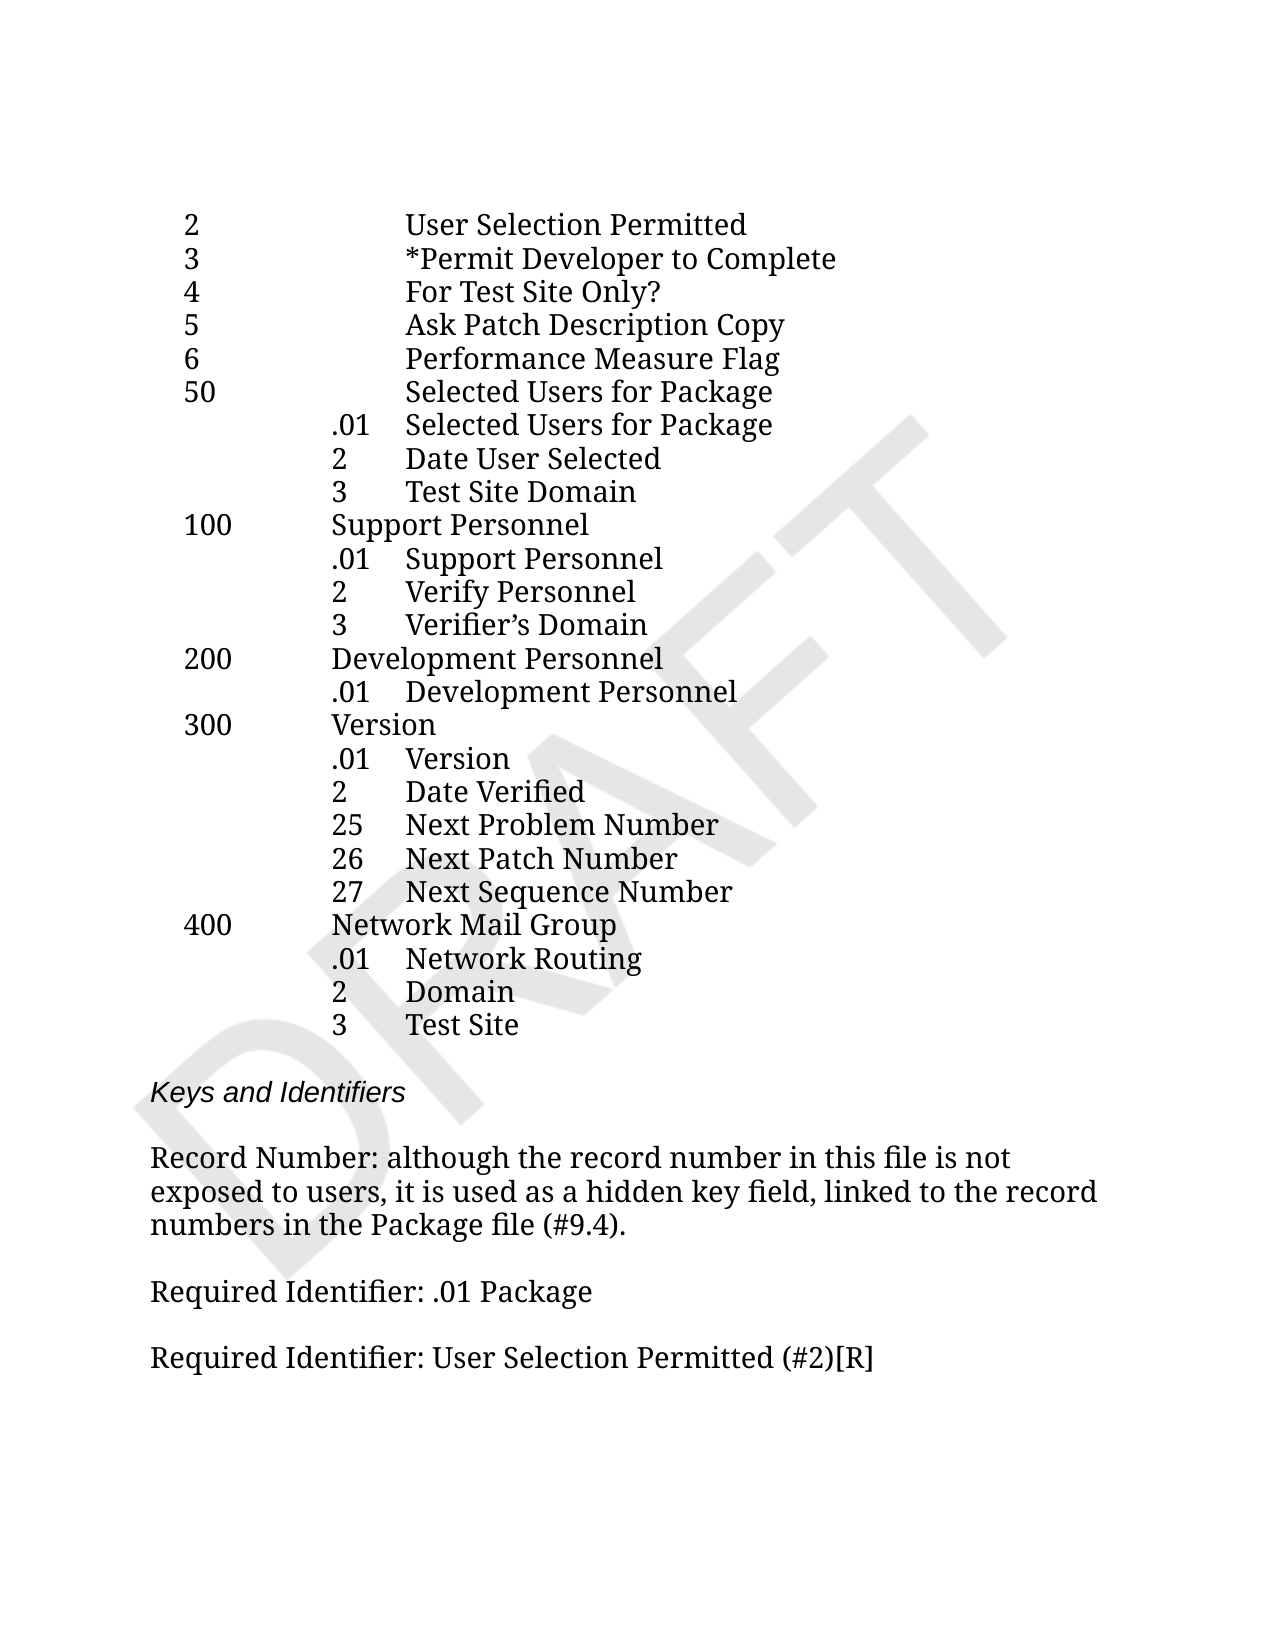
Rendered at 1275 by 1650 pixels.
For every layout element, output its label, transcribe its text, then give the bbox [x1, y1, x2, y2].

text Required Identifier: .01 Package [150, 1276, 1125, 1309]
list 2 Date User Selected [183, 442, 1125, 476]
list 300 Version [183, 709, 1125, 742]
list 26 Next Patch Number [183, 842, 1125, 876]
list 2 Verify Personnel [183, 576, 1125, 609]
list 3 Test Site Domain [183, 476, 1125, 509]
list 2 User Selection Permitted [183, 209, 1125, 242]
list 2 Domain [183, 976, 1125, 1009]
list 2 Date Verified [183, 776, 1125, 809]
list 400 Network Mail Group [183, 909, 1125, 942]
list 3 Test Site [183, 1009, 1125, 1042]
picture [237, 1042, 1038, 1076]
list .01 Version [183, 742, 1125, 776]
list 25 Next Problem Number [183, 809, 1125, 842]
list .01 Support Personnel [183, 542, 1125, 576]
list 200 Development Personnel [183, 642, 1125, 676]
list 27 Next Sequence Number [183, 876, 1125, 909]
list 50 Selected Users for Package [183, 376, 1125, 409]
list 5 Ask Patch Description Copy [183, 309, 1125, 342]
list 4 For Test Site Only? [183, 276, 1125, 309]
list 100 Support Personnel [183, 509, 1125, 542]
picture [237, 1109, 1038, 1142]
subtitle Keys and Identifiers [150, 1076, 1125, 1109]
text Record Number: although the record number in this file is not exposed to users, it is used as a hidden key field, linked to the record numbers in the Package file (#9.4). [150, 1142, 1125, 1242]
list .01 Network Routing [183, 942, 1125, 976]
text Required Identifier: User Selection Permitted (#2)[R] [150, 1342, 1125, 1376]
list 3 Verifier’s Domain [183, 609, 1125, 642]
list .01 Selected Users for Package [183, 409, 1125, 442]
list .01 Development Personnel [183, 676, 1125, 709]
list 3 *Permit Developer to Complete [183, 242, 1125, 276]
list 6 Performance Measure Flag [183, 342, 1125, 376]
